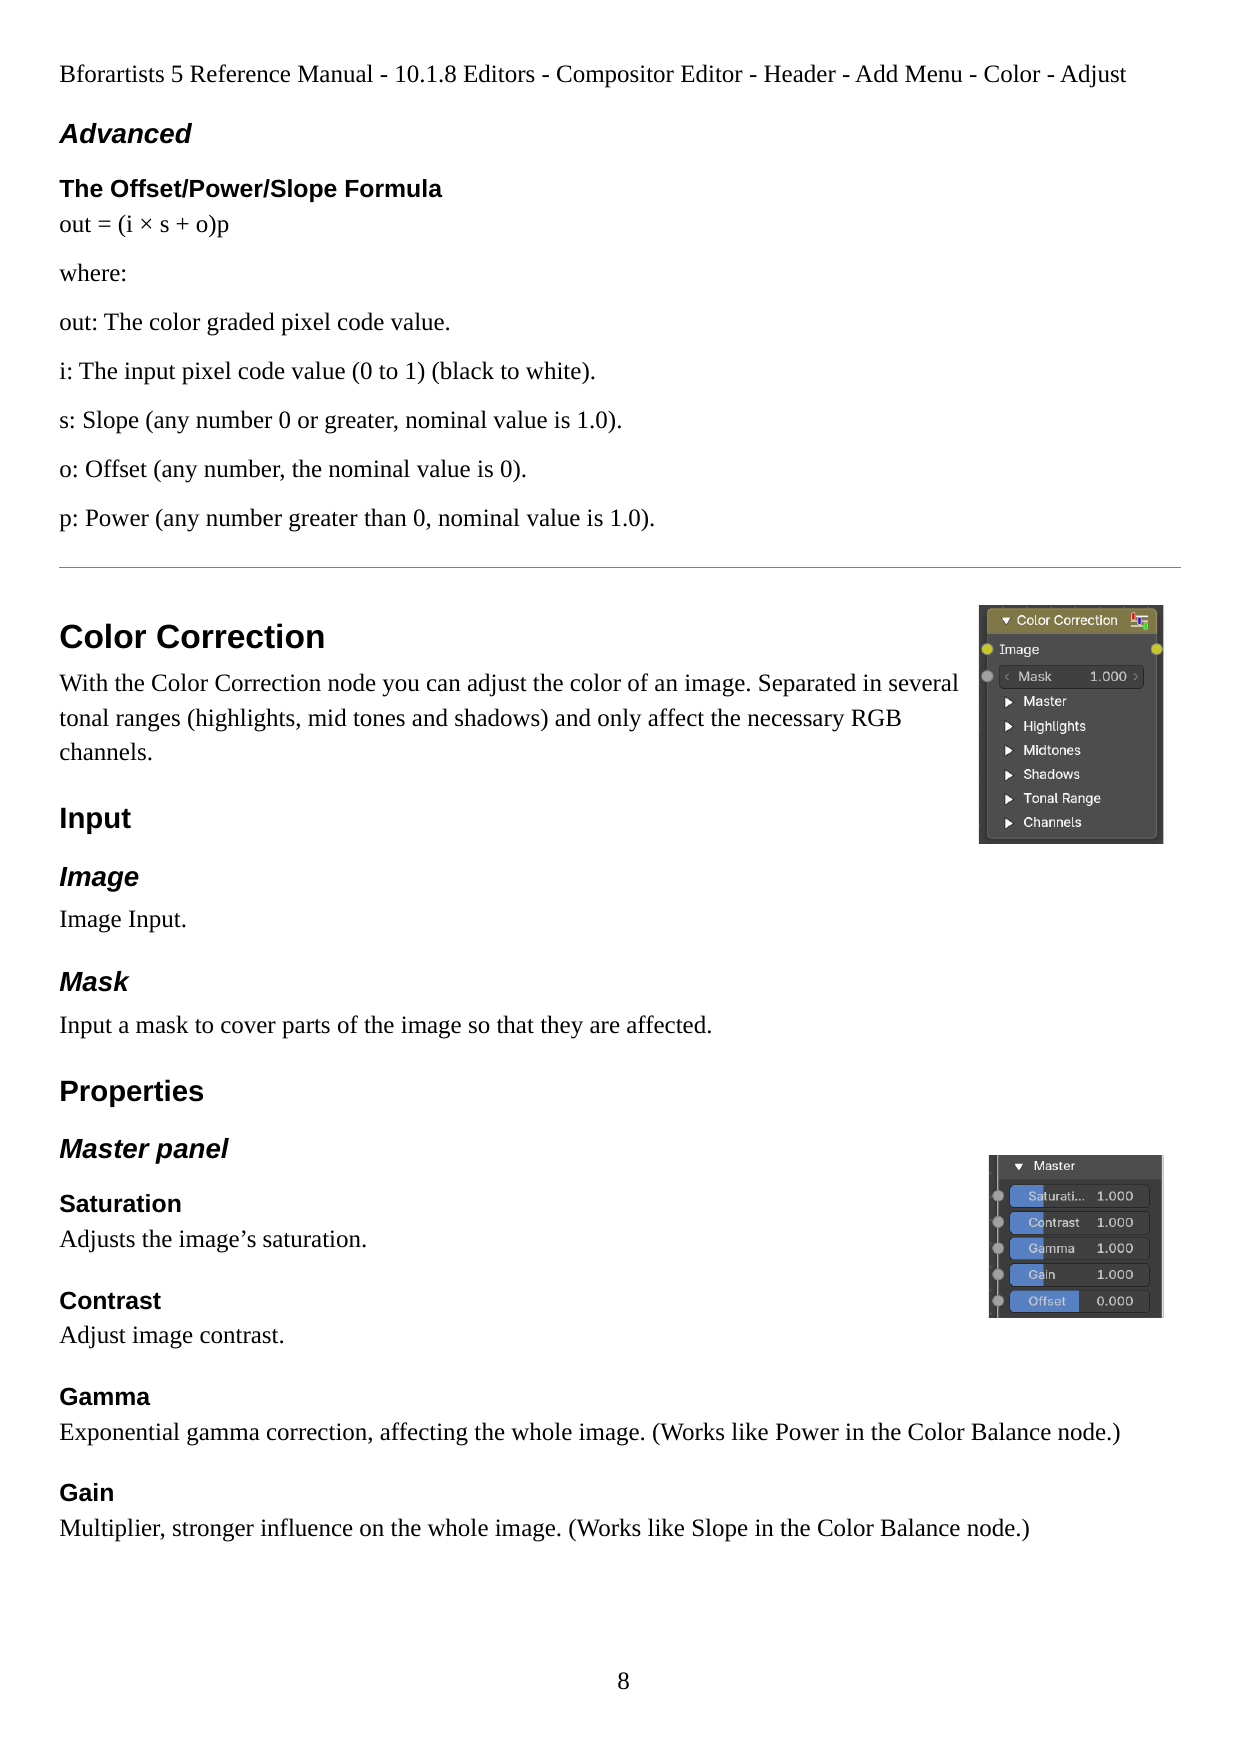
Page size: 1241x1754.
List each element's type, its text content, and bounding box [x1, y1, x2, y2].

subtitle Mask [59, 966, 1181, 998]
picture [978, 605, 1164, 844]
subtitle [1164, 801, 1181, 835]
text Exponential gamma correction, affecting the whole image. (Works like Power in the Color Balance node.) [59, 1417, 1181, 1446]
subtitle Properties [59, 1074, 1181, 1108]
text Input a mask to cover parts of the image so that they are affected. [59, 1010, 1181, 1039]
subtitle Input [59, 801, 978, 835]
text o: Offset (any number, the nominal value is 0). [59, 454, 1181, 483]
text Image Input. [59, 904, 1181, 933]
subtitle Gamma [59, 1382, 1181, 1411]
text Multiplier, stronger influence on the whole image. (Works like Slope in the Color Balance node.) [59, 1513, 1181, 1542]
subtitle The Offset/Power/Slope Formula [59, 174, 1181, 203]
text With the Color Correction node you can adjust the color of an image. Separated in several tonal ranges (highlights, mid tones and shadows) and only affect the necessary RGB channels. [59, 668, 978, 766]
text i: The input pixel code value (0 to 1) (black to white). [59, 356, 1181, 385]
subtitle Image [59, 860, 1181, 892]
subtitle Contrast [59, 1286, 988, 1314]
subtitle [1164, 1189, 1181, 1218]
subtitle [1164, 617, 1181, 656]
picture [988, 1155, 1164, 1318]
text Adjusts the image’s saturation. [59, 1224, 988, 1253]
text out = (i × s + o)p [59, 209, 1181, 238]
subtitle Saturation [59, 1189, 988, 1218]
subtitle [1164, 1286, 1181, 1314]
text Adjust image contrast. [59, 1321, 1181, 1349]
subtitle Advanced [59, 117, 1181, 149]
text where: [59, 258, 1181, 287]
subtitle Color Correction [59, 617, 978, 656]
text out: The color graded pixel code value. [59, 307, 1181, 336]
subtitle Gain [59, 1478, 1181, 1507]
text p: Power (any number greater than 0, nominal value is 1.0). [59, 503, 1181, 532]
text s: Slope (any number 0 or greater, nominal value is 1.0). [59, 405, 1181, 434]
subtitle Master panel [59, 1133, 1181, 1164]
